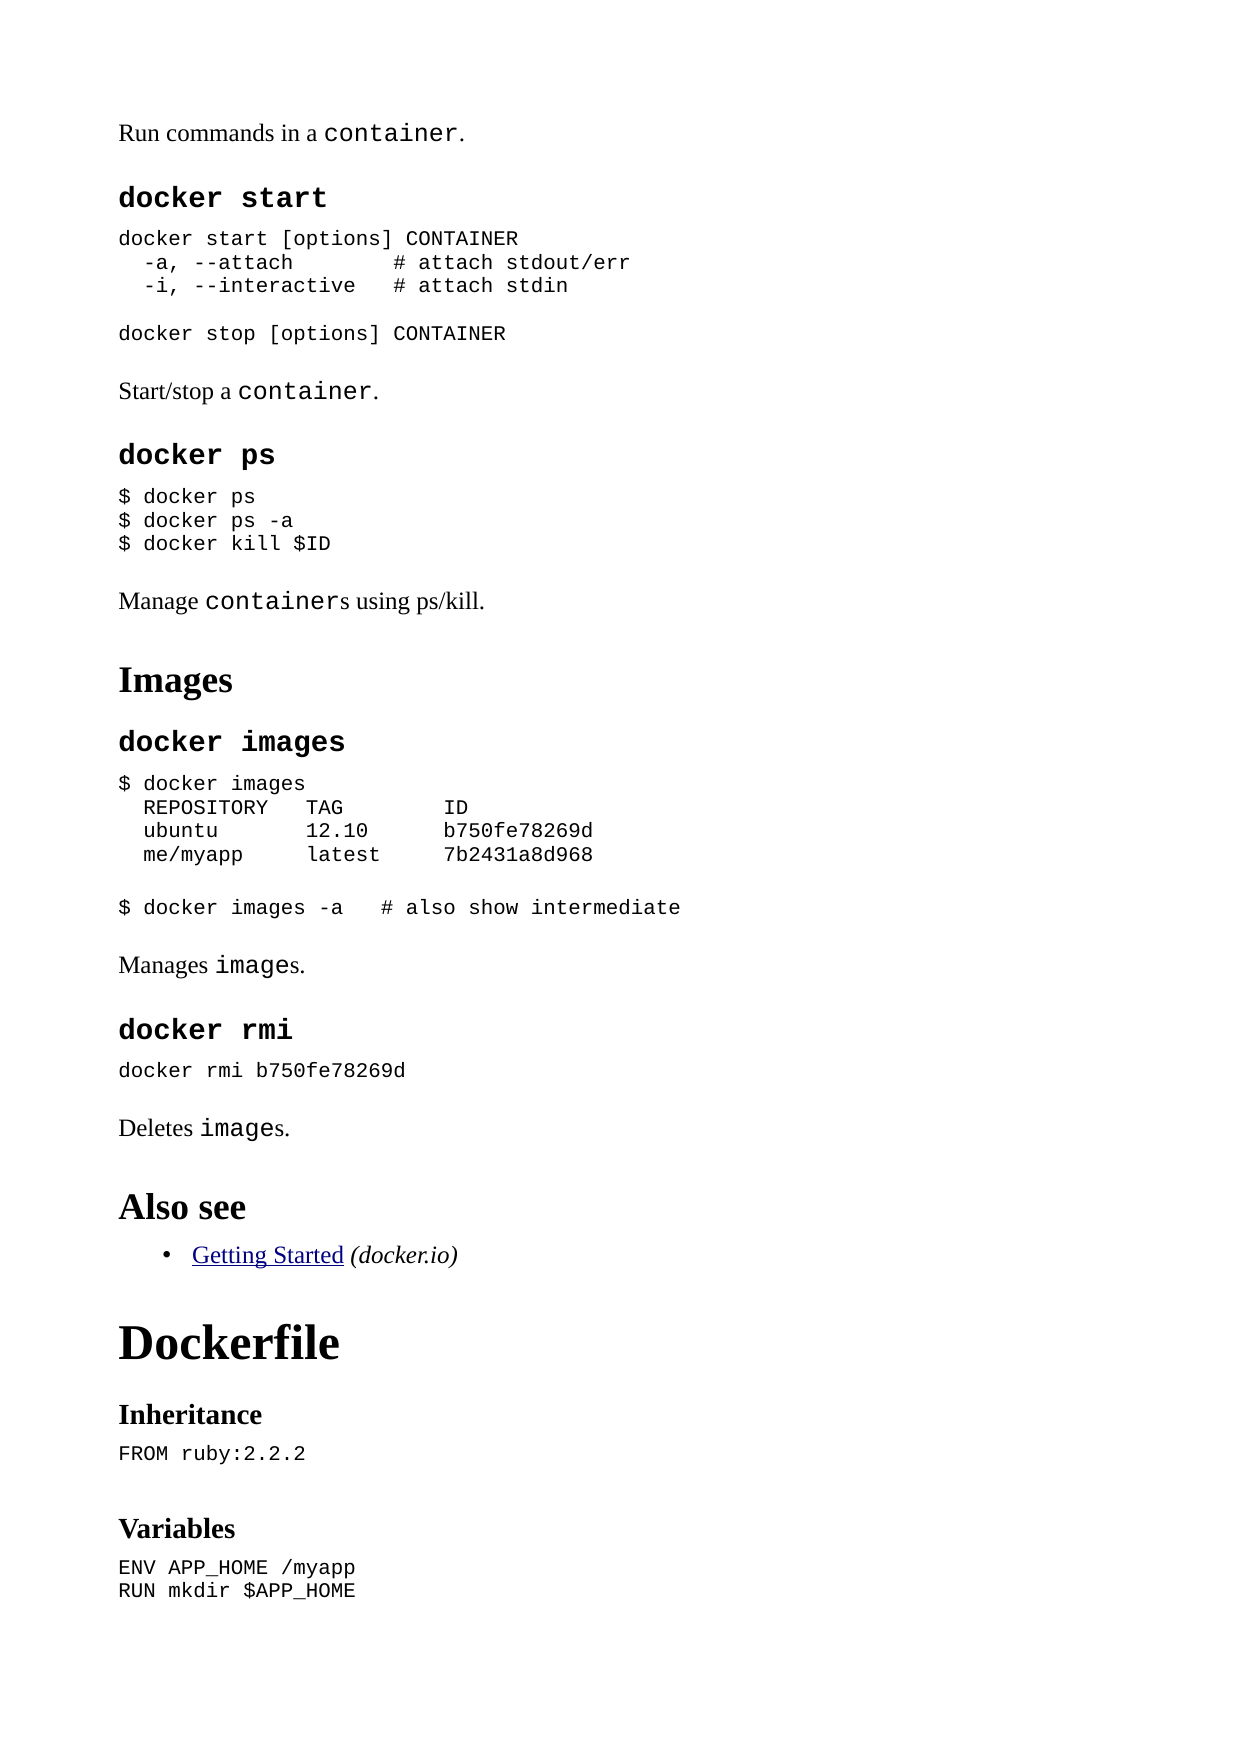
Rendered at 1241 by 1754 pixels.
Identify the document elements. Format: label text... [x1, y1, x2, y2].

subtitle Also see [118, 1184, 1122, 1227]
subtitle Variables [118, 1511, 1122, 1544]
text -a, --attach # attach stdout/err [118, 252, 1122, 276]
text docker start [options] CONTAINER [118, 228, 1122, 252]
subtitle docker start [118, 183, 1122, 216]
text $ docker images [118, 773, 1122, 797]
subtitle docker rmi [118, 1015, 1122, 1048]
text Run commands in a container. [118, 118, 1122, 149]
text docker rmi b750fe78269d [118, 1060, 1122, 1084]
text ubuntu 12.10 b750fe78269d [118, 820, 1122, 844]
text ENV APP_HOME /myapp [118, 1557, 1122, 1581]
text Deletes images. [118, 1113, 1122, 1144]
subtitle docker images [118, 727, 1122, 761]
text RUN mkdir $APP_HOME [118, 1581, 1122, 1604]
subtitle docker ps [118, 441, 1122, 473]
text $ docker ps [118, 486, 1122, 510]
subtitle Inheritance [118, 1397, 1122, 1431]
text Manage containers using ps/kill. [118, 586, 1122, 617]
text $ docker kill $ID [118, 533, 1122, 557]
text REPOSITORY TAG ID [118, 797, 1122, 820]
list Getting Started (docker.io) [162, 1240, 1122, 1269]
text docker stop [options] CONTAINER [118, 323, 1122, 346]
text me/myapp latest 7b2431a8d968 [118, 844, 1122, 868]
text $ docker ps -a [118, 510, 1122, 533]
subtitle Images [118, 657, 1122, 700]
text Manages images. [118, 950, 1122, 981]
text -i, --interactive # attach stdin [118, 276, 1122, 299]
text FROM ruby:2.2.2 [118, 1443, 1122, 1467]
text $ docker images -a # also show intermediate [118, 897, 1122, 921]
subtitle Dockerfile [118, 1312, 1122, 1370]
text Start/stop a container. [118, 376, 1122, 407]
